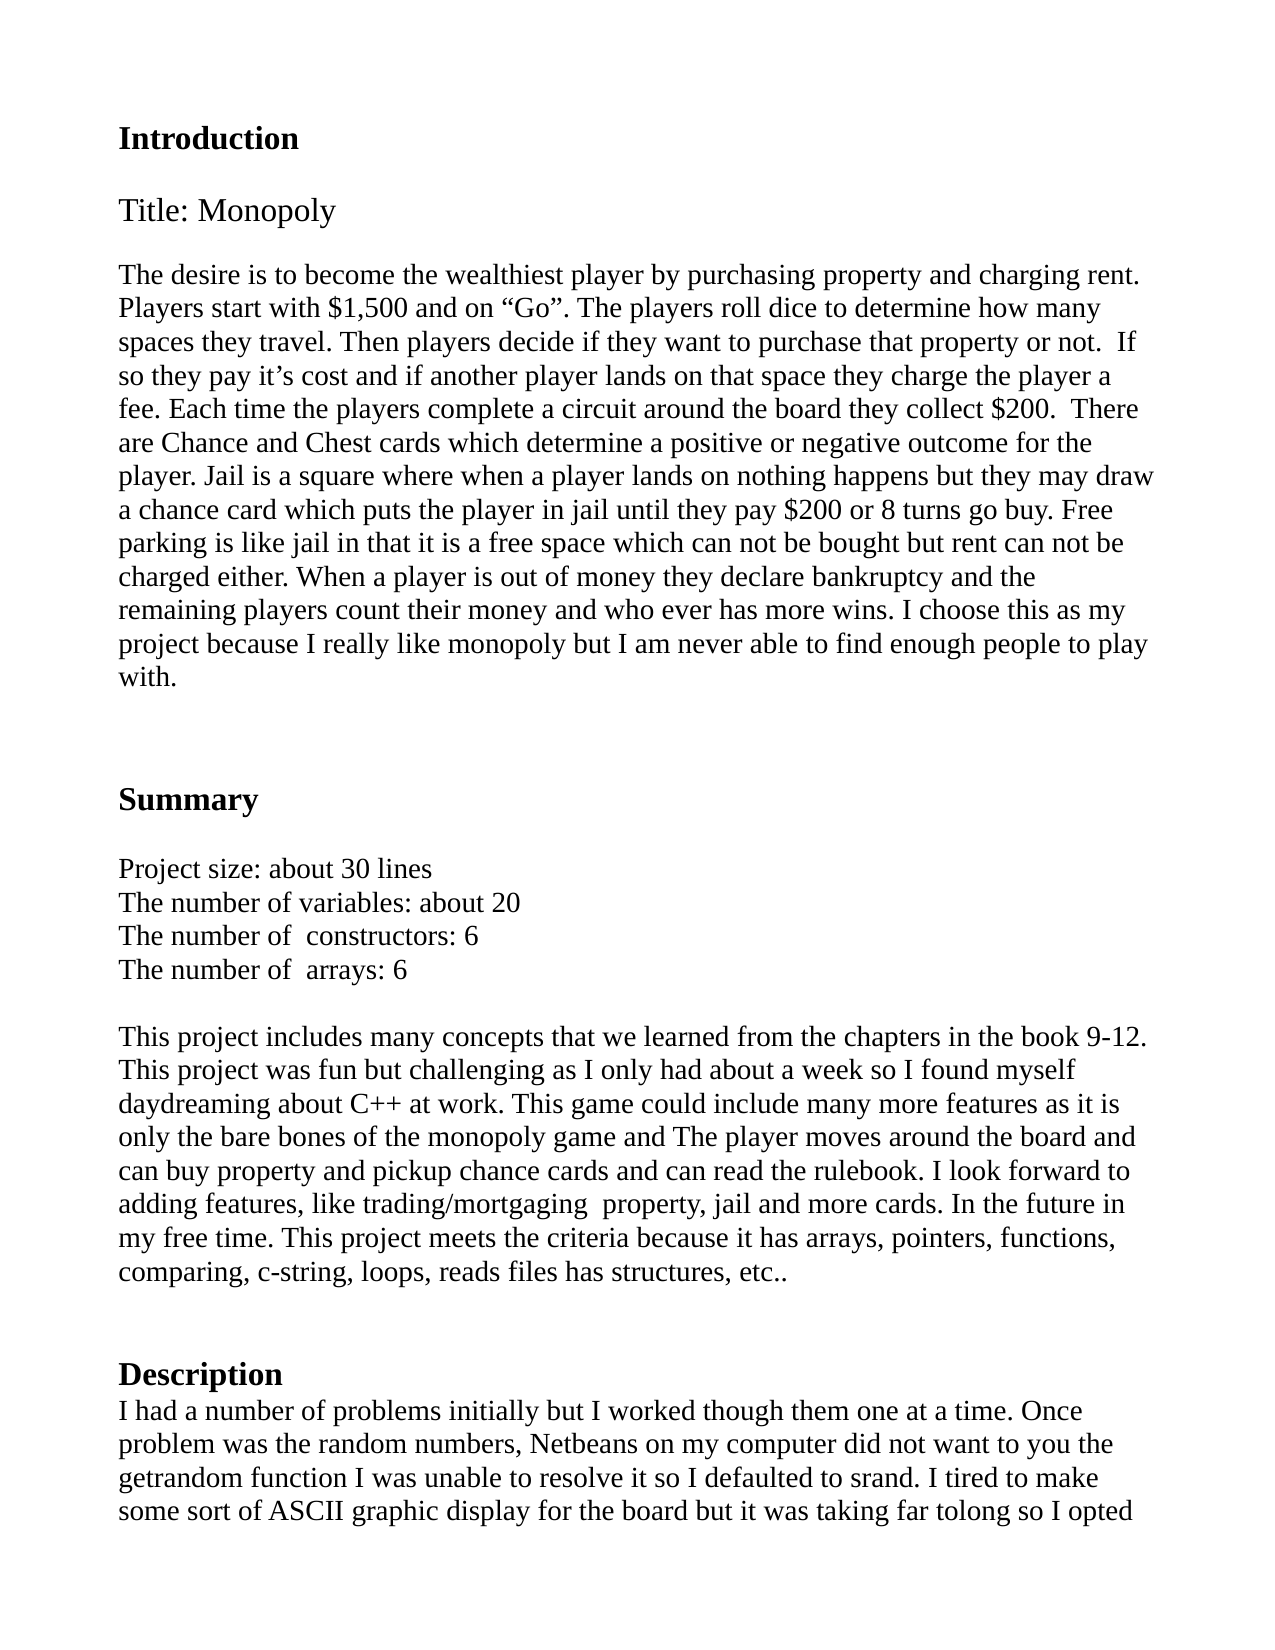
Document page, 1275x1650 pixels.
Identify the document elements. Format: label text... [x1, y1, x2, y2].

text The number of constructors: 6 [118, 918, 1157, 952]
text The desire is to become the wealthiest player by purchasing property and charging rent. Players start with $1,500 and on “Go”. The players roll dice to determine how many spaces they travel. Then players decide if they want to purchase that property or not. If so they pay it’s cost and if another player lands on that space they charge the player a fee. Each time the players complete a circuit around the board they collect $200. There are Chance and Chest cards which determine a positive or negative outcome for the player. Jail is a square where when a player lands on nothing happens but they may draw a chance card which puts the player in jail until they pay $200 or 8 turns go buy. Free parking is like jail in that it is a free space which can not be bought but rent can not be charged either. When a player is out of money they declare bankruptcy and the remaining players count their money and who ever has more wins. I choose this as my project because I really like monopoly but I am never able to find enough people to play with. [118, 257, 1157, 693]
text The number of variables: about 20 [118, 885, 1157, 918]
text Summary [118, 779, 1157, 818]
text This project includes many concepts that we learned from the chapters in the book 9-12. This project was fun but challenging as I only had about a week so I found myself daydreaming about C++ at work. This game could include many more features as it is only the bare bones of the monopoly game and The player moves around the board and can buy property and pickup chance cards and can read the rulebook. I look forward to adding features, like trading/mortgaging property, jail and more cards. In the future in my free time. This project meets the criteria because it has arrays, pointers, functions, comparing, c-string, loops, reads files has structures, etc.. [118, 1019, 1157, 1287]
text Title: Monopoly [118, 190, 1157, 228]
text I had a number of problems initially but I worked though them one at a time. Once problem was the random numbers, Netbeans on my computer did not want to you the getrandom function I was unable to resolve it so I defaulted to srand. I tired to make some sort of ASCII graphic display for the board but it was taking far tolong so I opted [118, 1393, 1157, 1527]
text Introduction [118, 118, 1157, 156]
text The number of arrays: 6 [118, 952, 1157, 985]
text Description [118, 1354, 1157, 1393]
text Project size: about 30 lines [118, 851, 1157, 885]
